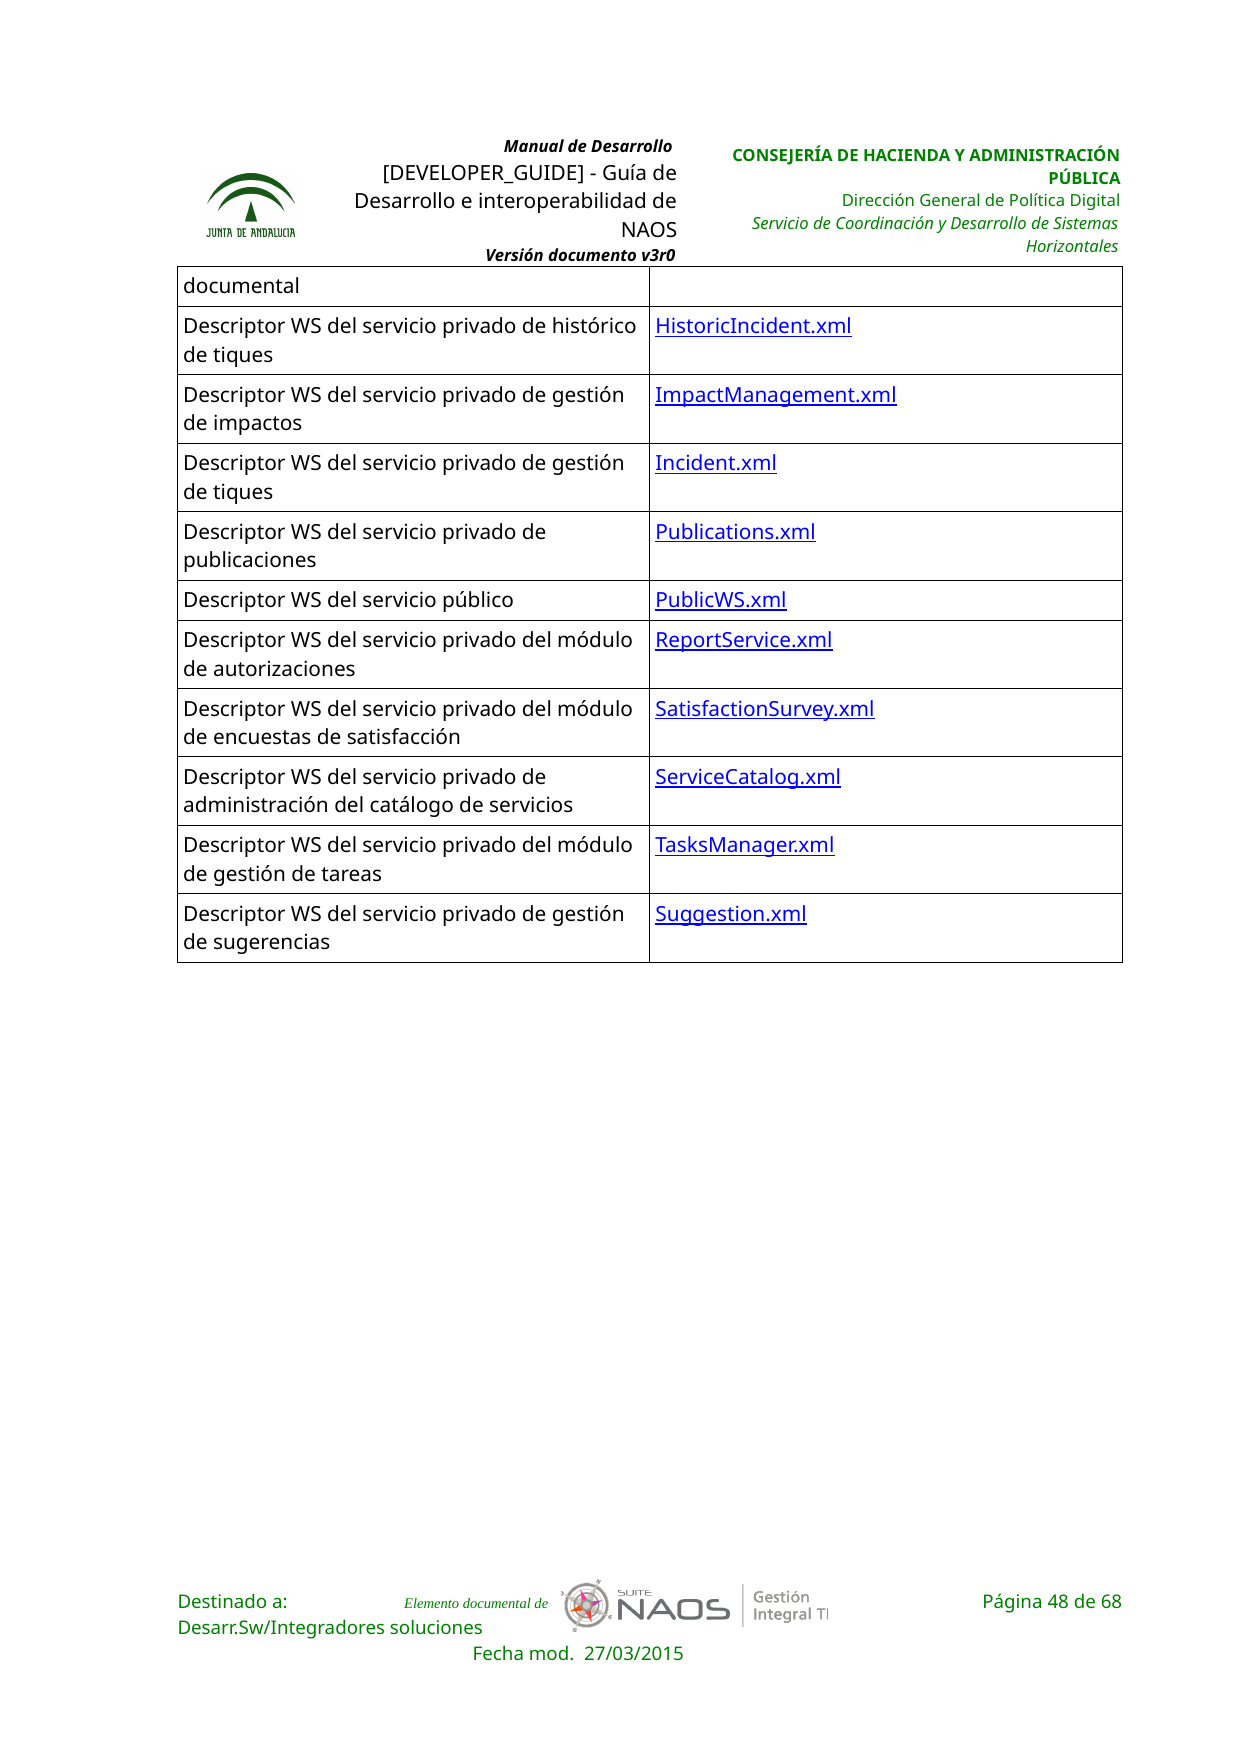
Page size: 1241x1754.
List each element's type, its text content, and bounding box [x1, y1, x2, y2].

table_cell Descriptor WS del servicio privado de gestión de tiques [178, 444, 649, 511]
table_cell Descriptor WS del servicio público [178, 581, 649, 619]
table_cell Descriptor WS del servicio privado de gestión de impactos [178, 375, 649, 443]
table_cell Descriptor WS del servicio privado de gestión de sugerencias [178, 894, 649, 962]
table_cell Descriptor WS del servicio privado de administración del catálogo de servicios [178, 757, 649, 825]
table_cell [650, 267, 1122, 306]
picture [560, 1579, 829, 1632]
table_cell SatisfactionSurvey.xml [650, 689, 1122, 756]
table_cell HistoricIncident.xml [650, 307, 1122, 374]
table_cell ReportService.xml [650, 621, 1122, 688]
picture [201, 173, 298, 241]
table_cell Publications.xml [650, 512, 1122, 579]
table_cell Descriptor WS del servicio privado del módulo de encuestas de satisfacción [178, 689, 649, 756]
table_cell documental [178, 267, 649, 306]
table_cell Incident.xml [650, 444, 1122, 511]
table_cell ImpactManagement.xml [650, 375, 1122, 443]
table_cell Descriptor WS del servicio privado de histórico de tiques [178, 307, 649, 374]
table_cell Descriptor WS del servicio privado de publicaciones [178, 512, 649, 579]
table_cell TasksManager.xml [650, 826, 1122, 893]
table_cell Descriptor WS del servicio privado del módulo de autorizaciones [178, 621, 649, 688]
table_cell PublicWS.xml [650, 581, 1122, 619]
table_cell ServiceCatalog.xml [650, 757, 1122, 825]
table_cell Descriptor WS del servicio privado del módulo de gestión de tareas [178, 826, 649, 893]
table_cell Suggestion.xml [650, 894, 1122, 962]
